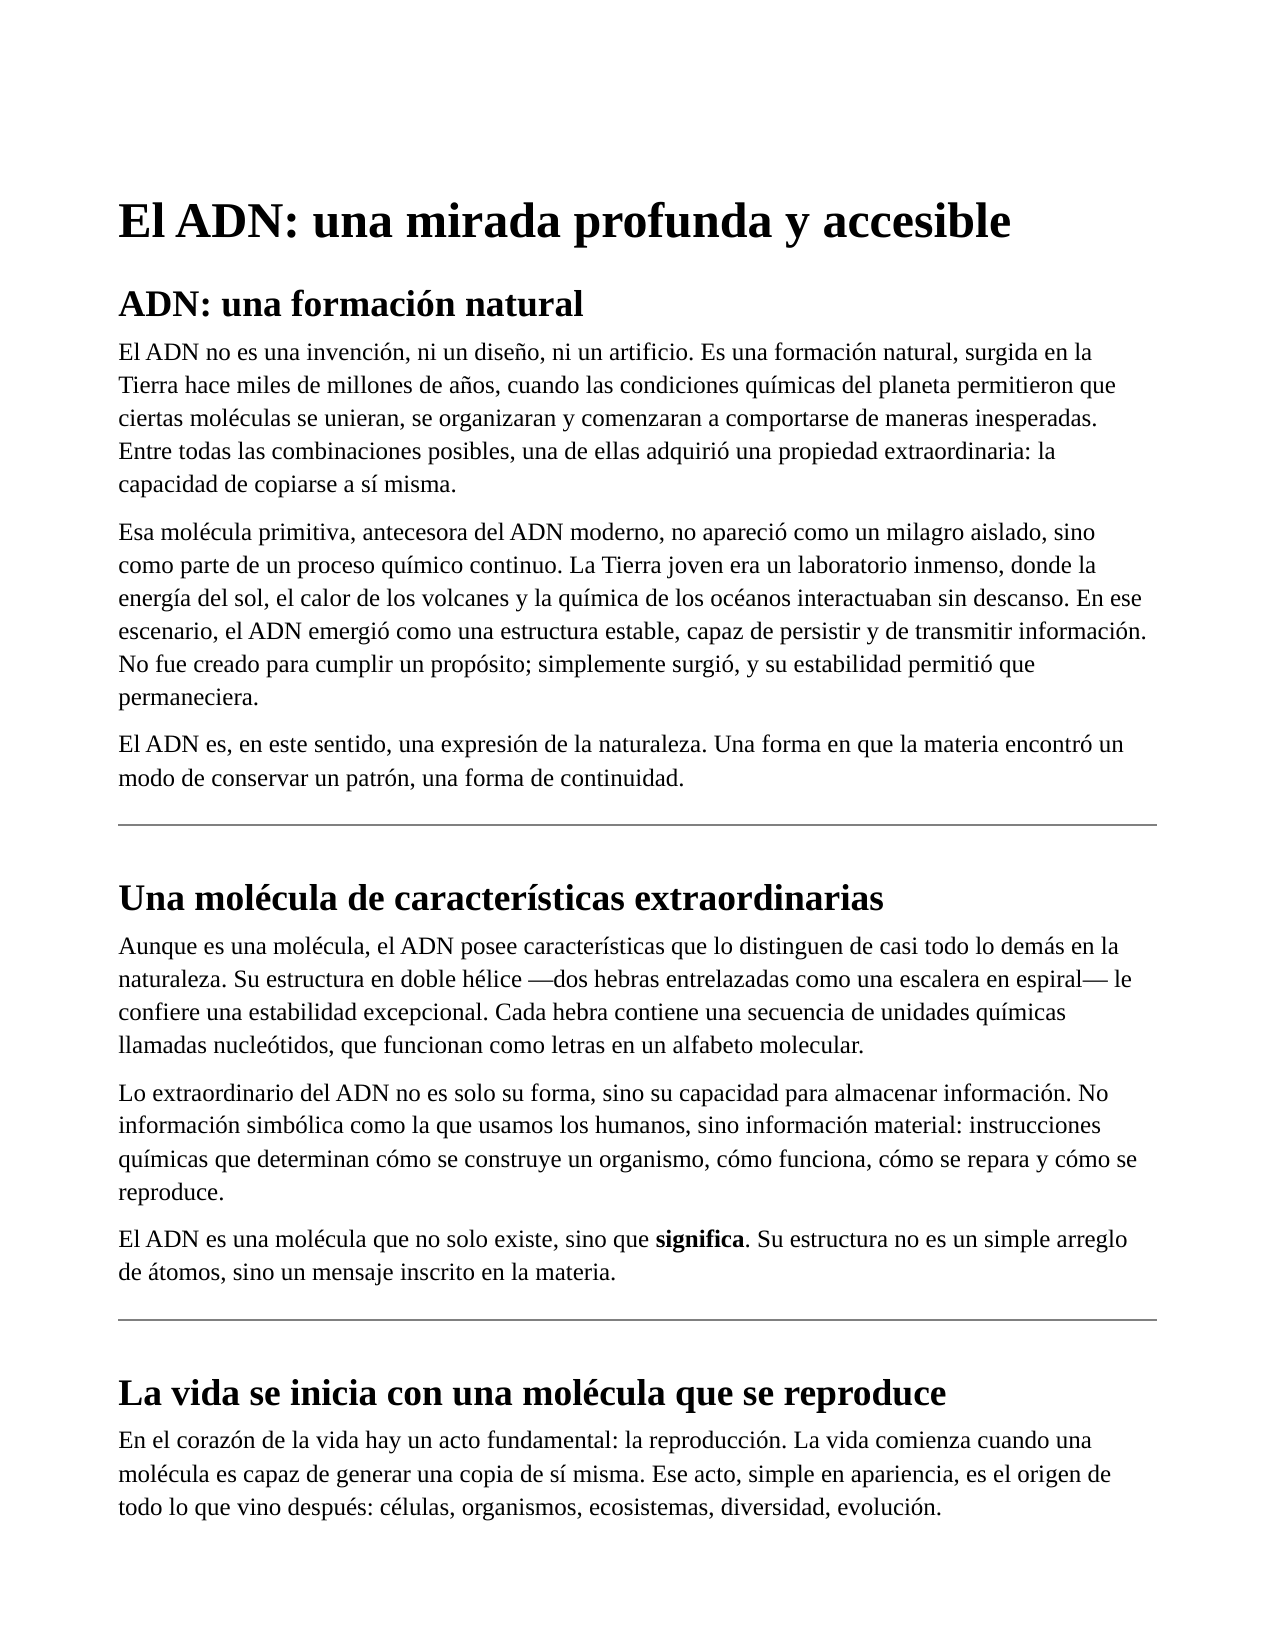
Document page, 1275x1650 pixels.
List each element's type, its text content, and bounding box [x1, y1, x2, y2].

subtitle La vida se inicia con una molécula que se reproduce [118, 1370, 1157, 1413]
text Aunque es una molécula, el ADN posee características que lo distinguen de casi todo lo demás en la naturaleza. Su estructura en doble hélice —dos hebras entrelazadas como una escalera en espiral— le confiere una estabilidad excepcional. Cada hebra contiene una secuencia de unidades químicas llamadas nucleótidos, que funcionan como letras en un alfabeto molecular. [118, 931, 1157, 1059]
text El ADN es, en este sentido, una expresión de la naturaleza. Una forma en que la materia encontró un modo de conservar un patrón, una forma de continuidad. [118, 729, 1157, 791]
text En el corazón de la vida hay un acto fundamental: la reproducción. La vida comienza cuando una molécula es capaz de generar una copia de sí misma. Ese acto, simple en apariencia, es el origen de todo lo que vino después: células, organismos, ecosistemas, diversidad, evolución. [118, 1426, 1157, 1520]
subtitle El ADN: una mirada profunda y accesible [118, 191, 1157, 248]
text El ADN no es una invención, ni un diseño, ni un artificio. Es una formación natural, surgida en la Tierra hace miles de millones de años, cuando las condiciones químicas del planeta permitieron que ciertas moléculas se unieran, se organizaran y comenzaran a comportarse de maneras inesperadas. Entre todas las combinaciones posibles, una de ellas adquirió una propiedad extraordinaria: la capacidad de copiarse a sí misma. [118, 337, 1157, 498]
subtitle Una molécula de características extraordinarias [118, 875, 1157, 918]
text Lo extraordinario del ADN no es solo su forma, sino su capacidad para almacenar información. No información simbólica como la que usamos los humanos, sino información material: instrucciones químicas que determinan cómo se construye un organismo, cómo funciona, cómo se repara y cómo se reproduce. [118, 1078, 1157, 1205]
text Esa molécula primitiva, antecesora del ADN moderno, no apareció como un milagro aislado, sino como parte de un proceso químico continuo. La Tierra joven era un laboratorio inmenso, donde la energía del sol, el calor de los volcanes y la química de los océanos interactuaban sin descanso. En ese escenario, el ADN emergió como una estructura estable, capaz de persistir y de transmitir información. No fue creado para cumplir un propósito; simplemente surgió, y su estabilidad permitió que permaneciera. [118, 517, 1157, 711]
text El ADN es una molécula que no solo existe, sino que significa. Su estructura no es un simple arreglo de átomos, sino un mensaje inscrito en la materia. [118, 1224, 1157, 1286]
subtitle ADN: una formación natural [118, 282, 1157, 325]
